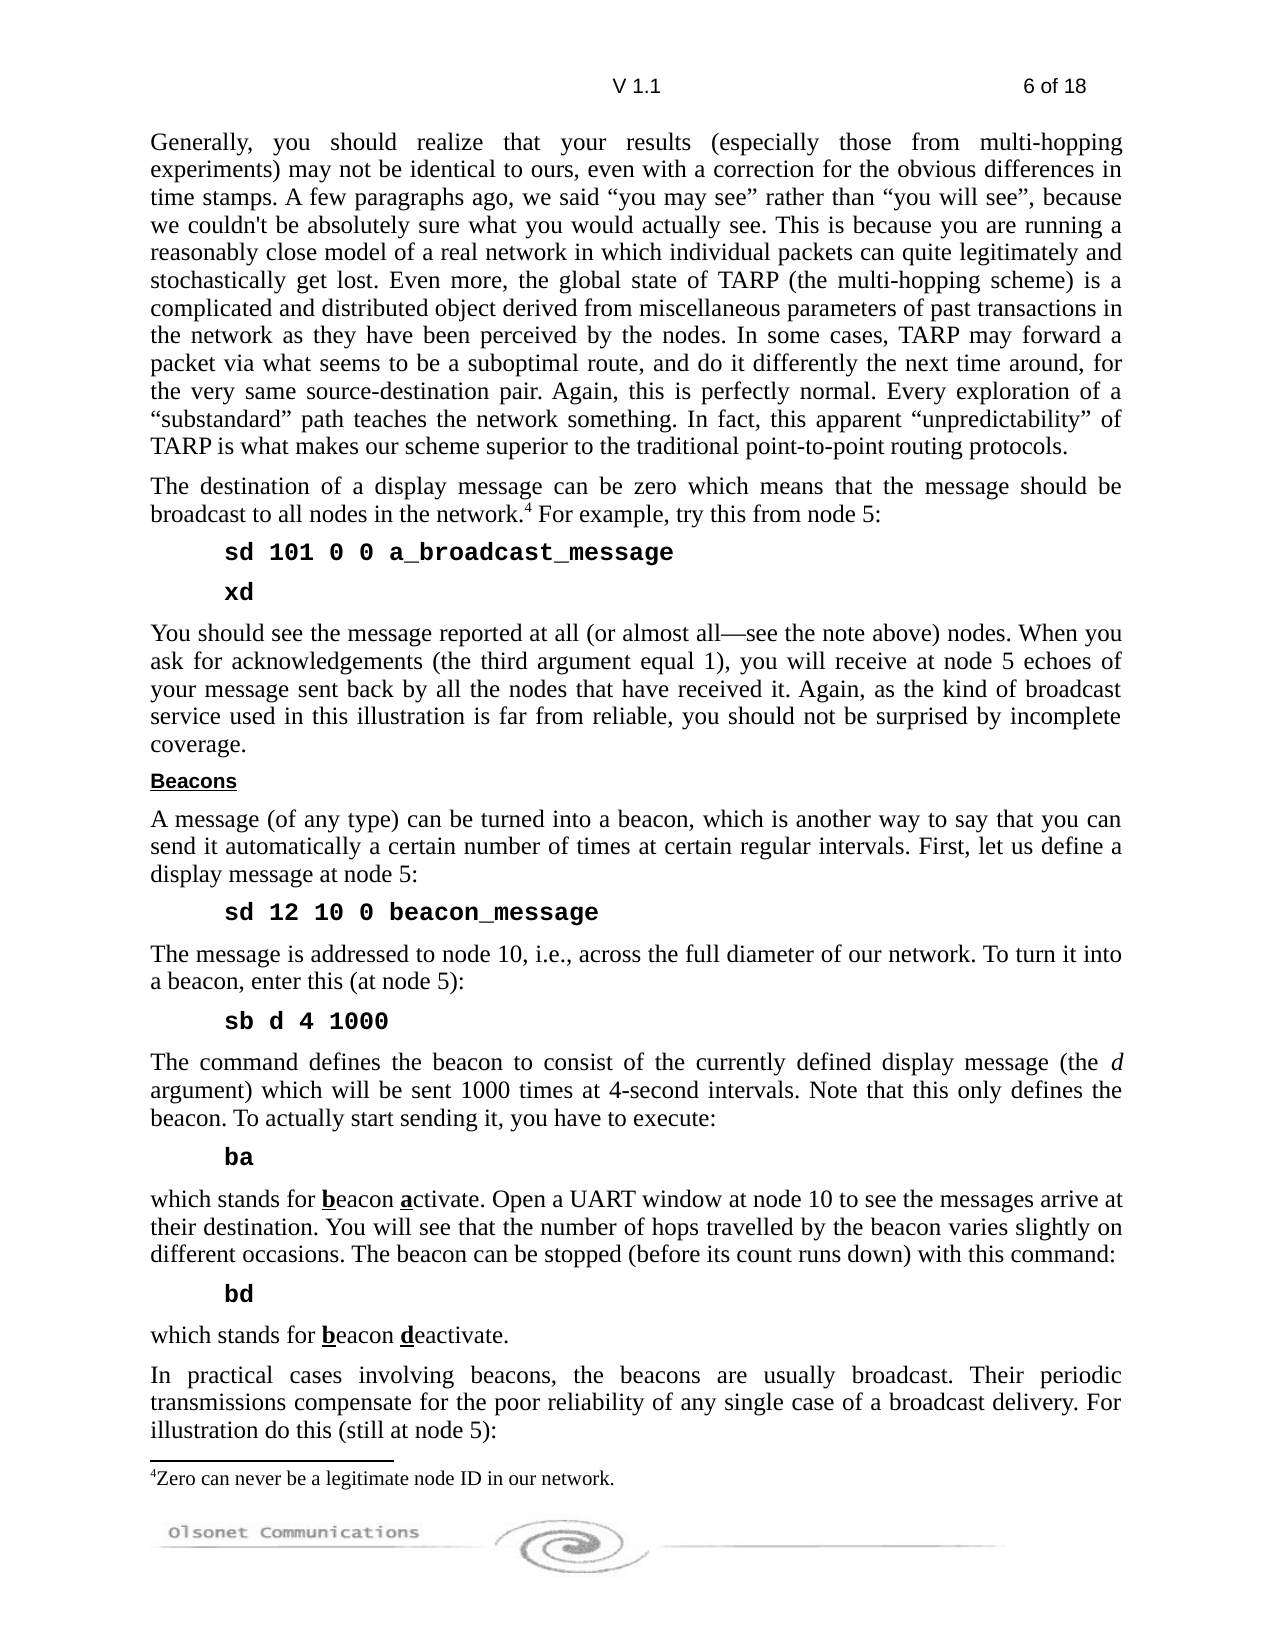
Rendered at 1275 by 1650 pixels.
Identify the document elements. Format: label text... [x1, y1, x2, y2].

text sd 101 0 0 a_broadcast_message [224, 539, 1123, 567]
text A message (of any type) can be turned into a beacon, which is another way to say that you can send it automatically a certain number of times at certain regular intervals. First, let us define a display message at node 5: [150, 805, 1123, 888]
picture [150, 1504, 1005, 1596]
subtitle Beacons [150, 770, 1123, 793]
text which stands for beacon activate. Open a UART window at node 10 to see the messages arrive at their destination. You will see that the number of hops travelled by the beacon varies slightly on different occasions. The beacon can be stopped (before its count runs down) with this command: [150, 1185, 1123, 1268]
text sd 12 10 0 beacon_message [224, 899, 1123, 928]
text xd [224, 579, 1123, 608]
text In practical cases involving beacons, the beacons are usually broadcast. Their periodic transmissions compensate for the poor reliability of any single case of a broadcast delivery. For illustration do this (still at node 5): [150, 1361, 1123, 1444]
text You should see the message reported at all (or almost all—see the note above) nodes. When you ask for acknowledgements (the third argument equal 1), you will receive at node 5 echoes of your message sent back by all the nodes that have received it. Again, as the kind of broadcast service used in this illustration is far from reliable, you should not be surprised by incomplete coverage. [150, 619, 1123, 758]
text The destination of a display message can be zero which means that the message should be broadcast to all nodes in the network. For example, try this from node 5: [150, 472, 1123, 527]
text The command defines the beacon to consist of the currently defined display message (the d argument) which will be sent 1000 times at 4-second intervals. Note that this only defines the beacon. To actually start sending it, you have to execute: [150, 1048, 1123, 1132]
text bd [150, 1280, 1123, 1309]
text The message is addressed to node 10, i.e., across the full diameter of our network. To turn it into a beacon, enter this (at node 5): [150, 940, 1123, 995]
text ba [150, 1143, 1123, 1173]
text Zero can never be a legitimate node ID in our network. [150, 1467, 1123, 1490]
text which stands for beacon deactivate. [150, 1321, 1123, 1349]
text Generally, you should realize that your results (especially those from multi-hopping experiments) may not be identical to ours, even with a correction for the obvious differences in time stamps. A few paragraphs ago, we said “you may see” rather than “you will see”, because we couldn't be absolutely sure what you would actually see. This is because you are running a reasonably close model of a real network in which individual packets can quite legitimately and stochastically get lost. Even more, the global state of TARP (the multi-hopping scheme) is a complicated and distributed object derived from miscellaneous parameters of past transactions in the network as they have been perceived by the nodes. In some cases, TARP may forward a packet via what seems to be a suboptimal route, and do it differently the next time around, for the very same source-destination pair. Again, this is perfectly normal. Every exploration of a “substandard” path teaches the network something. In fact, this apparent “unpredictability” of TARP is what makes our scheme superior to the traditional point-to-point routing protocols. [150, 128, 1123, 460]
text sb d 4 1000 [150, 1007, 1123, 1037]
